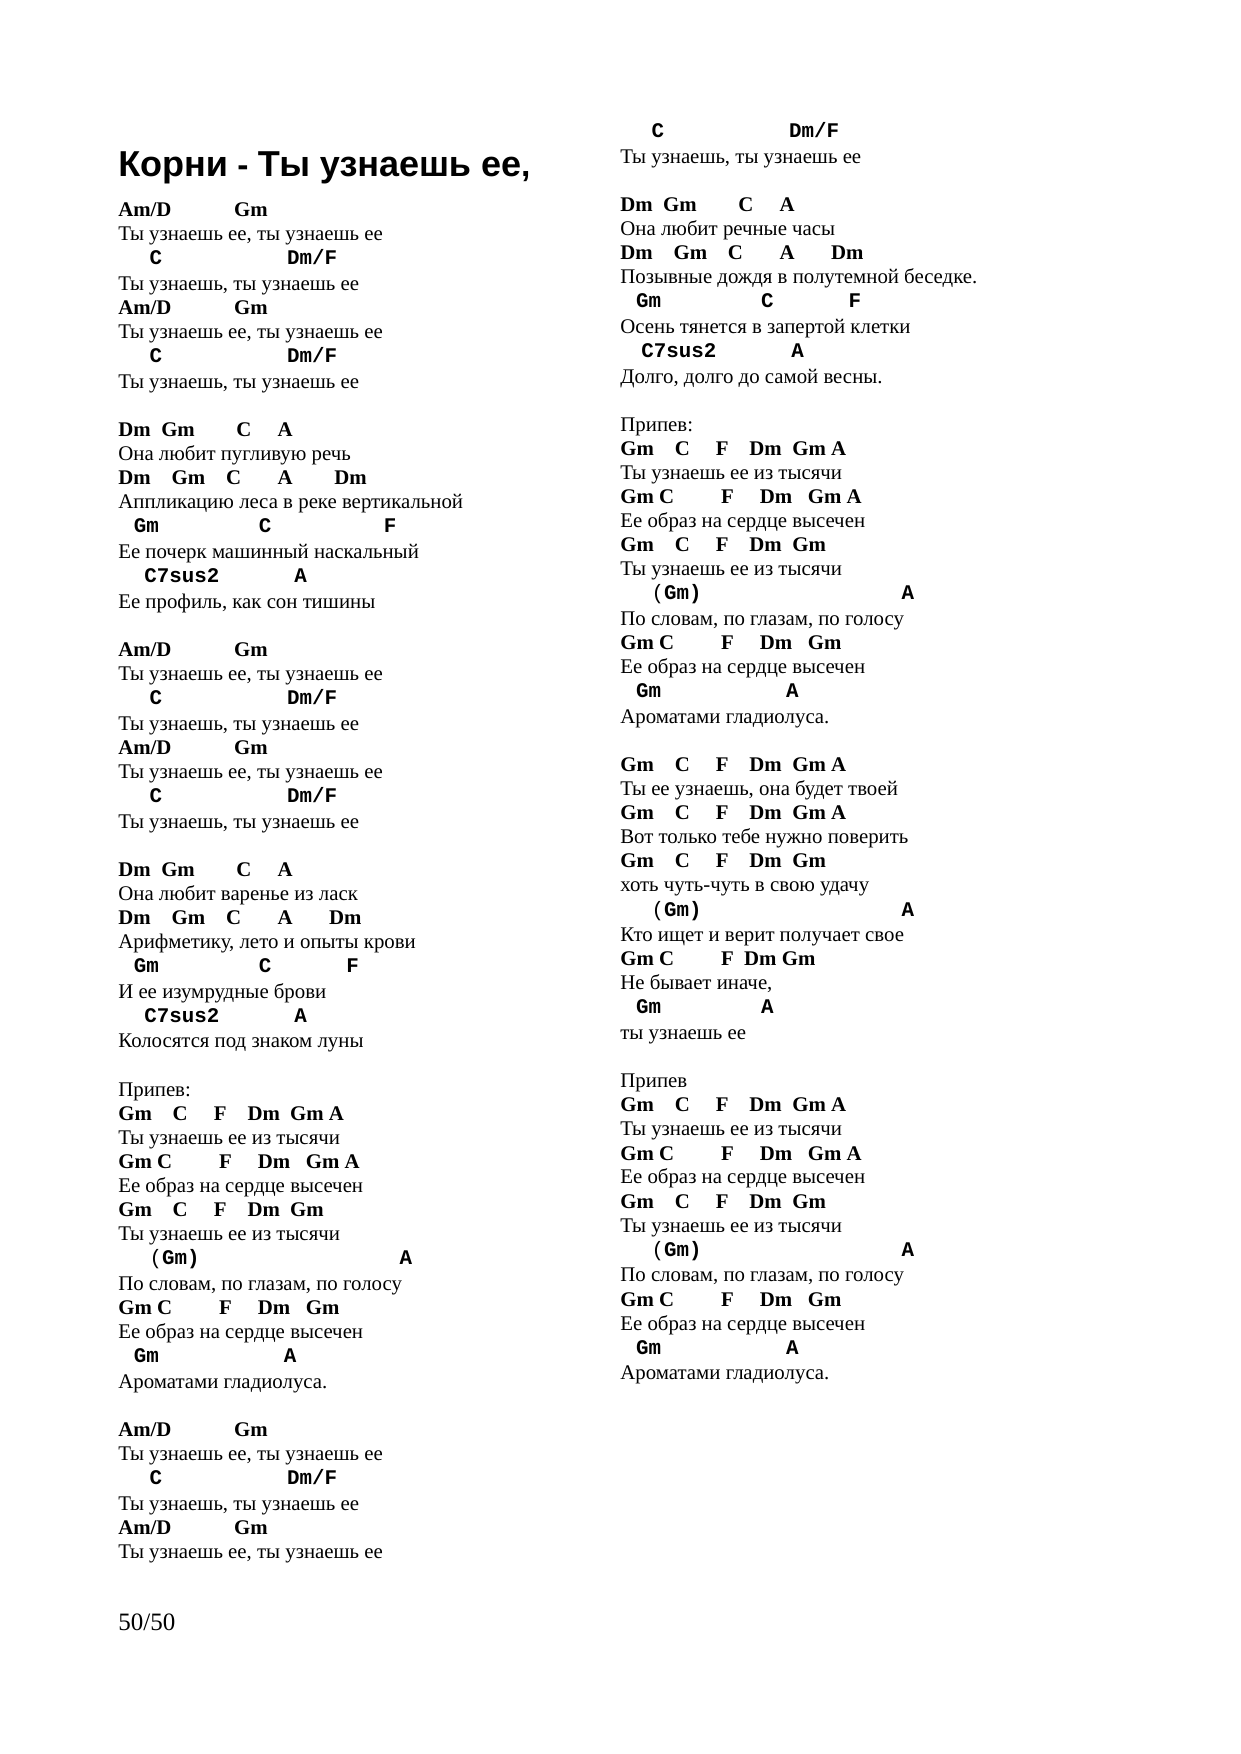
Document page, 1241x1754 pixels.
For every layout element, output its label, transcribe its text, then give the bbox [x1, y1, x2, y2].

text Am/D Gm [118, 637, 620, 661]
text Ты узнаешь, ты узнаешь ее [620, 144, 1122, 168]
text И ее изумрудные брови [118, 979, 620, 1003]
text Ты узнаешь ее из тысячи [118, 1221, 620, 1245]
text Аппликацию леса в реке вертикальной [118, 489, 620, 513]
text Ароматами гладиолуса. [620, 1360, 1122, 1384]
text C7sus2 A [118, 1003, 620, 1028]
text Ты узнаешь, ты узнаешь ее [118, 271, 620, 295]
text Ты узнаешь ее, ты узнаешь ее [118, 661, 620, 685]
text Gm C F Dm Gm [620, 946, 1122, 970]
text ты узнаешь ее [620, 1020, 1122, 1044]
text Ты узнаешь ее из тысячи [620, 556, 1122, 580]
text Вот только тебе нужно поверить [620, 824, 1122, 848]
text Dm Gm C A [620, 192, 1122, 216]
text Ты узнаешь ее, ты узнаешь ее [118, 221, 620, 245]
text Gm C F Dm Gm A [118, 1101, 620, 1125]
text Dm Gm C A Dm [118, 465, 620, 489]
text C Dm/F [118, 1465, 620, 1491]
text Припев: [620, 412, 1122, 436]
text Ты узнаешь ее из тысячи [620, 460, 1122, 484]
text C Dm/F [118, 783, 620, 808]
text (Gm) A [620, 580, 1122, 606]
subtitle Корни - Ты узнаешь ее, [118, 143, 620, 184]
text C7sus2 A [620, 338, 1122, 364]
text C Dm/F [620, 118, 1122, 144]
text Dm Gm C A [118, 417, 620, 441]
text По словам, по глазам, по голосу [620, 1262, 1122, 1286]
text Припев [620, 1068, 1122, 1092]
text Am/D Gm [118, 735, 620, 759]
text Долго, долго до самой весны. [620, 364, 1122, 388]
text По словам, по глазам, по голосу [118, 1271, 620, 1295]
text Ты узнаешь ее, ты узнаешь ее [118, 759, 620, 783]
text Gm C F Dm Gm A [620, 752, 1122, 776]
text Ароматами гладиолуса. [118, 1369, 620, 1393]
text По словам, по глазам, по голосу [620, 606, 1122, 630]
text Ты узнаешь ее из тысячи [620, 1213, 1122, 1237]
text Ты ее узнаешь, она будет твоей [620, 776, 1122, 800]
text Gm A [620, 1334, 1122, 1360]
text Dm Gm C A Dm [118, 905, 620, 929]
text Ты узнаешь ее, ты узнаешь ее [118, 1539, 620, 1563]
text Ее образ на сердце высечен [620, 654, 1122, 678]
text Ее образ на сердце высечен [620, 1164, 1122, 1188]
text Припев: [118, 1077, 620, 1101]
text Gm C F Dm Gm A [620, 1092, 1122, 1116]
text Am/D Gm [118, 295, 620, 319]
text Gm C F [118, 513, 620, 539]
text Gm C F [620, 288, 1122, 314]
text (Gm) A [620, 1237, 1122, 1262]
text Gm C F Dm Gm A [620, 800, 1122, 824]
text Gm C F Dm Gm [620, 532, 1122, 556]
text Gm C F Dm Gm [620, 1286, 1122, 1311]
text Gm C F Dm Gm [620, 630, 1122, 654]
text Она любит варенье из ласк [118, 881, 620, 905]
text Am/D Gm [118, 197, 620, 221]
text Gm C F Dm Gm [620, 848, 1122, 872]
text Am/D Gm [118, 1515, 620, 1539]
text C Dm/F [118, 245, 620, 271]
text Gm C F Dm Gm A [620, 1140, 1122, 1164]
text Осень тянется в запертой клетки [620, 314, 1122, 338]
text Ее почерк машинный наскальный [118, 539, 620, 563]
text Ты узнаешь, ты узнаешь ее [118, 711, 620, 735]
text Ее профиль, как сон тишины [118, 589, 620, 613]
text Am/D Gm [118, 1417, 620, 1441]
text Ароматами гладиолуса. [620, 704, 1122, 728]
text Ее образ на сердце высечен [118, 1319, 620, 1343]
text Ты узнаешь, ты узнаешь ее [118, 1491, 620, 1515]
text Ты узнаешь ее, ты узнаешь ее [118, 1441, 620, 1465]
text Gm C F Dm Gm A [620, 484, 1122, 508]
text Кто ищет и верит получает свое [620, 922, 1122, 946]
text Колосятся под знаком луны [118, 1028, 620, 1052]
text C Dm/F [118, 685, 620, 711]
text Gm C F Dm Gm A [118, 1149, 620, 1173]
text Ты узнаешь ее, ты узнаешь ее [118, 319, 620, 343]
text Позывные дождя в полутемной беседке. [620, 264, 1122, 288]
text Gm C F Dm Gm A [620, 436, 1122, 460]
text Ты узнаешь ее из тысячи [118, 1125, 620, 1149]
text Gm C F Dm Gm [118, 1197, 620, 1221]
text Gm C F Dm Gm [118, 1295, 620, 1319]
text хоть чуть-чуть в свою удачу [620, 872, 1122, 896]
text C Dm/F [118, 343, 620, 369]
text Ты узнаешь, ты узнаешь ее [118, 808, 620, 833]
text Ее образ на сердце высечен [118, 1173, 620, 1197]
text Она любит речные часы [620, 216, 1122, 240]
text Gm A [620, 678, 1122, 704]
text (Gm) A [620, 896, 1122, 922]
text Ты узнаешь ее из тысячи [620, 1116, 1122, 1140]
text Арифметику, лето и опыты крови [118, 929, 620, 953]
text Ее образ на сердце высечен [620, 1311, 1122, 1334]
text Ты узнаешь, ты узнаешь ее [118, 369, 620, 393]
text Gm C F [118, 953, 620, 979]
text Gm C F Dm Gm [620, 1188, 1122, 1213]
text Gm A [620, 994, 1122, 1020]
text Ее образ на сердце высечен [620, 508, 1122, 532]
text Dm Gm C A [118, 857, 620, 881]
text Gm A [118, 1343, 620, 1369]
text Dm Gm C A Dm [620, 240, 1122, 264]
text (Gm) A [118, 1245, 620, 1271]
text Она любит пугливую речь [118, 441, 620, 465]
text Не бывает иначе, [620, 970, 1122, 994]
text C7sus2 A [118, 563, 620, 589]
